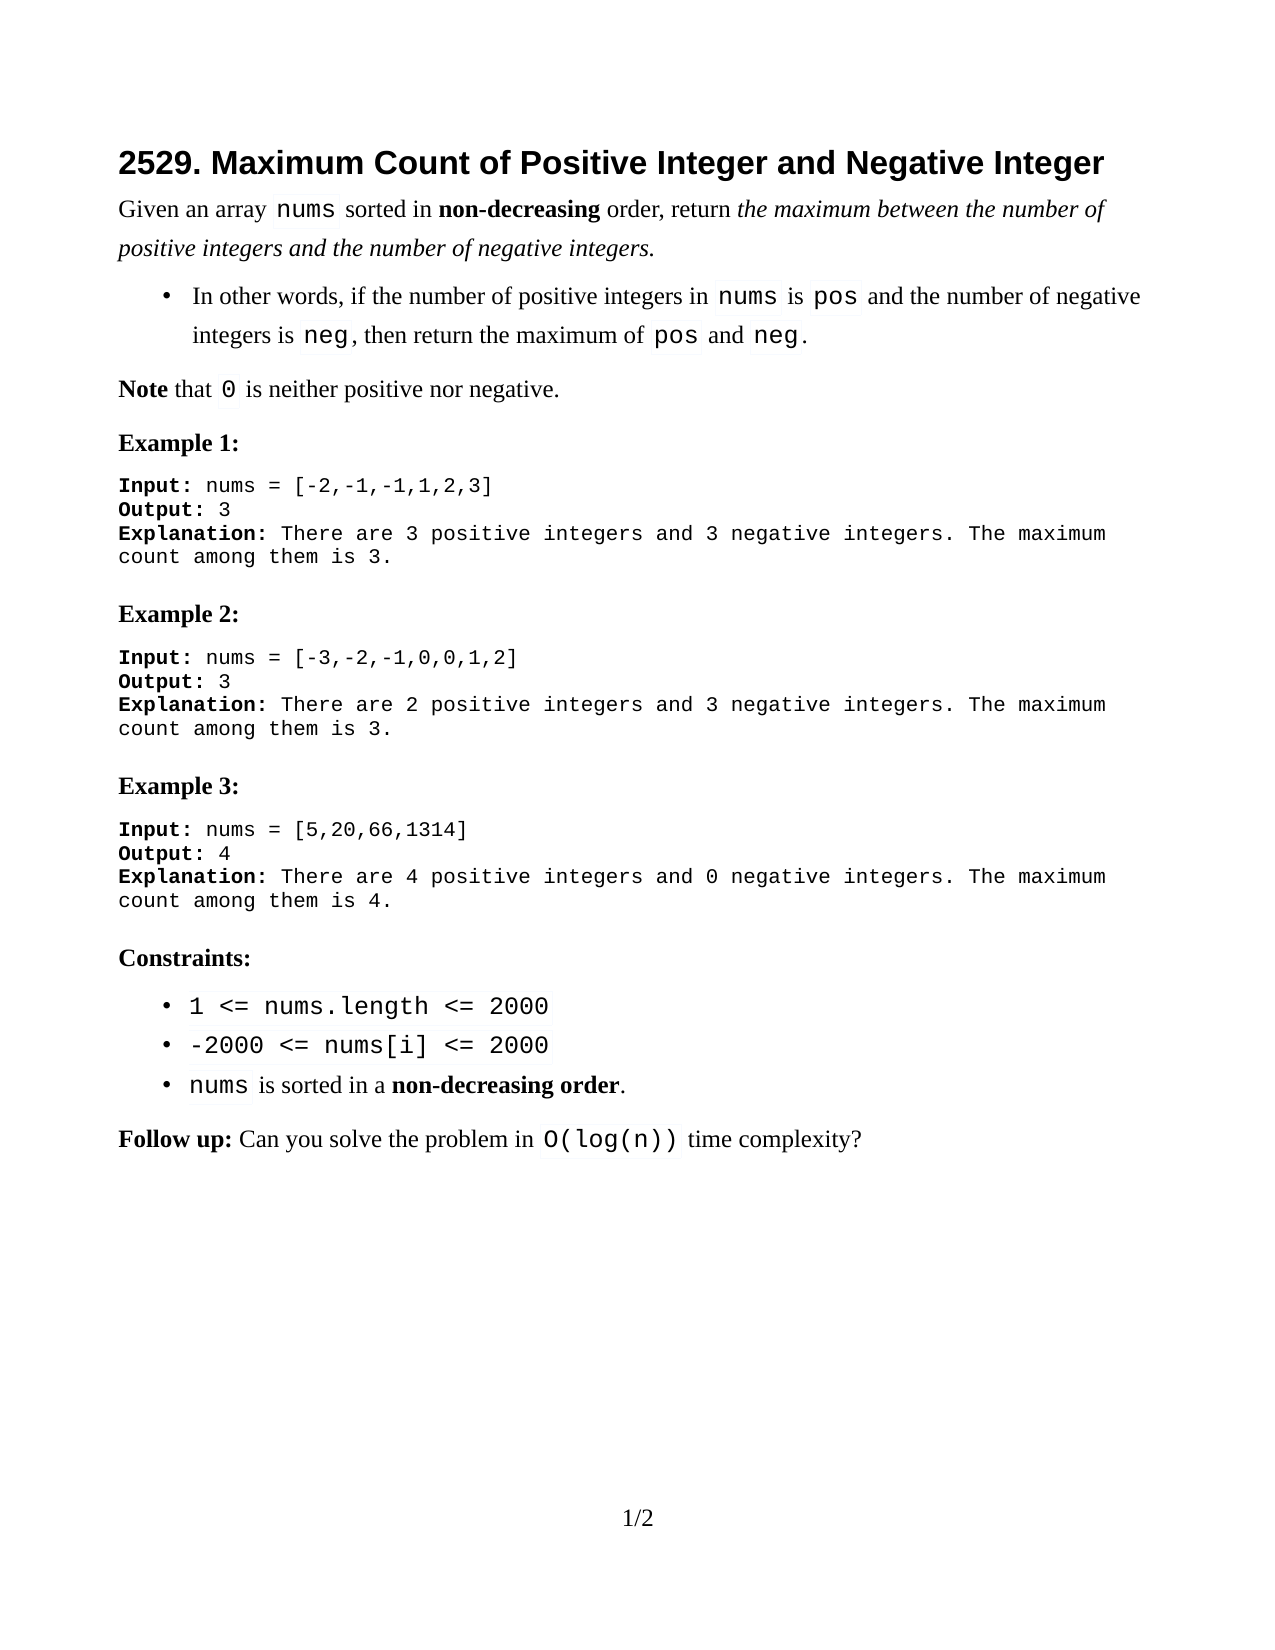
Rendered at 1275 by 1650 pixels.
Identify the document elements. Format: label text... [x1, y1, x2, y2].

text Input: nums = [-2,-1,-1,1,2,3] [118, 476, 1157, 499]
list nums is sorted in a non-decreasing order. [162, 1069, 252, 1104]
list 1 <= nums.length <= 2000 [162, 991, 552, 1025]
text Note that [118, 374, 218, 408]
text Follow up: Can you solve the problem in O(log(n)) [118, 1123, 681, 1158]
text Explanation: There are 3 positive integers and 3 negative integers. The maximum count among them is 3. [118, 523, 1157, 570]
text is neither positive nor negative. [240, 374, 1157, 408]
text Example 2: [118, 599, 1157, 628]
text Explanation: There are 2 positive integers and 3 negative integers. The maximum count among them is 3. [118, 694, 1157, 742]
text 0 [219, 375, 239, 408]
list nums is sorted in a non-decreasing order. [253, 1069, 1157, 1104]
list [553, 1030, 1157, 1064]
text time complexity? [682, 1123, 1157, 1158]
text Example 1: [118, 428, 1157, 457]
text Output: 4 [118, 842, 1157, 866]
text Constraints: [118, 943, 1157, 972]
text Input: nums = [-3,-2,-1,0,0,1,2] [118, 647, 1157, 671]
text Given an array nums sorted in non-decreasing order, return the maximum between the number of positive integers and the number of negative integers. [118, 194, 1157, 261]
text Output: 3 [118, 499, 1157, 523]
list In other words, if the number of positive integers in nums is pos and the number of negative integers is neg, then return the maximum of pos and neg. [162, 280, 1157, 354]
text Explanation: There are 4 positive integers and 0 negative integers. The maximum count among them is 4. [118, 866, 1157, 913]
text Example 3: [118, 771, 1157, 800]
list -2000 <= nums[i] <= 2000 [162, 1030, 552, 1064]
subtitle 2529. Maximum Count of Positive Integer and Negative Integer [118, 143, 1157, 182]
text Output: 3 [118, 671, 1157, 694]
text Input: nums = [5,20,66,1314] [118, 819, 1157, 842]
list [553, 991, 1157, 1025]
